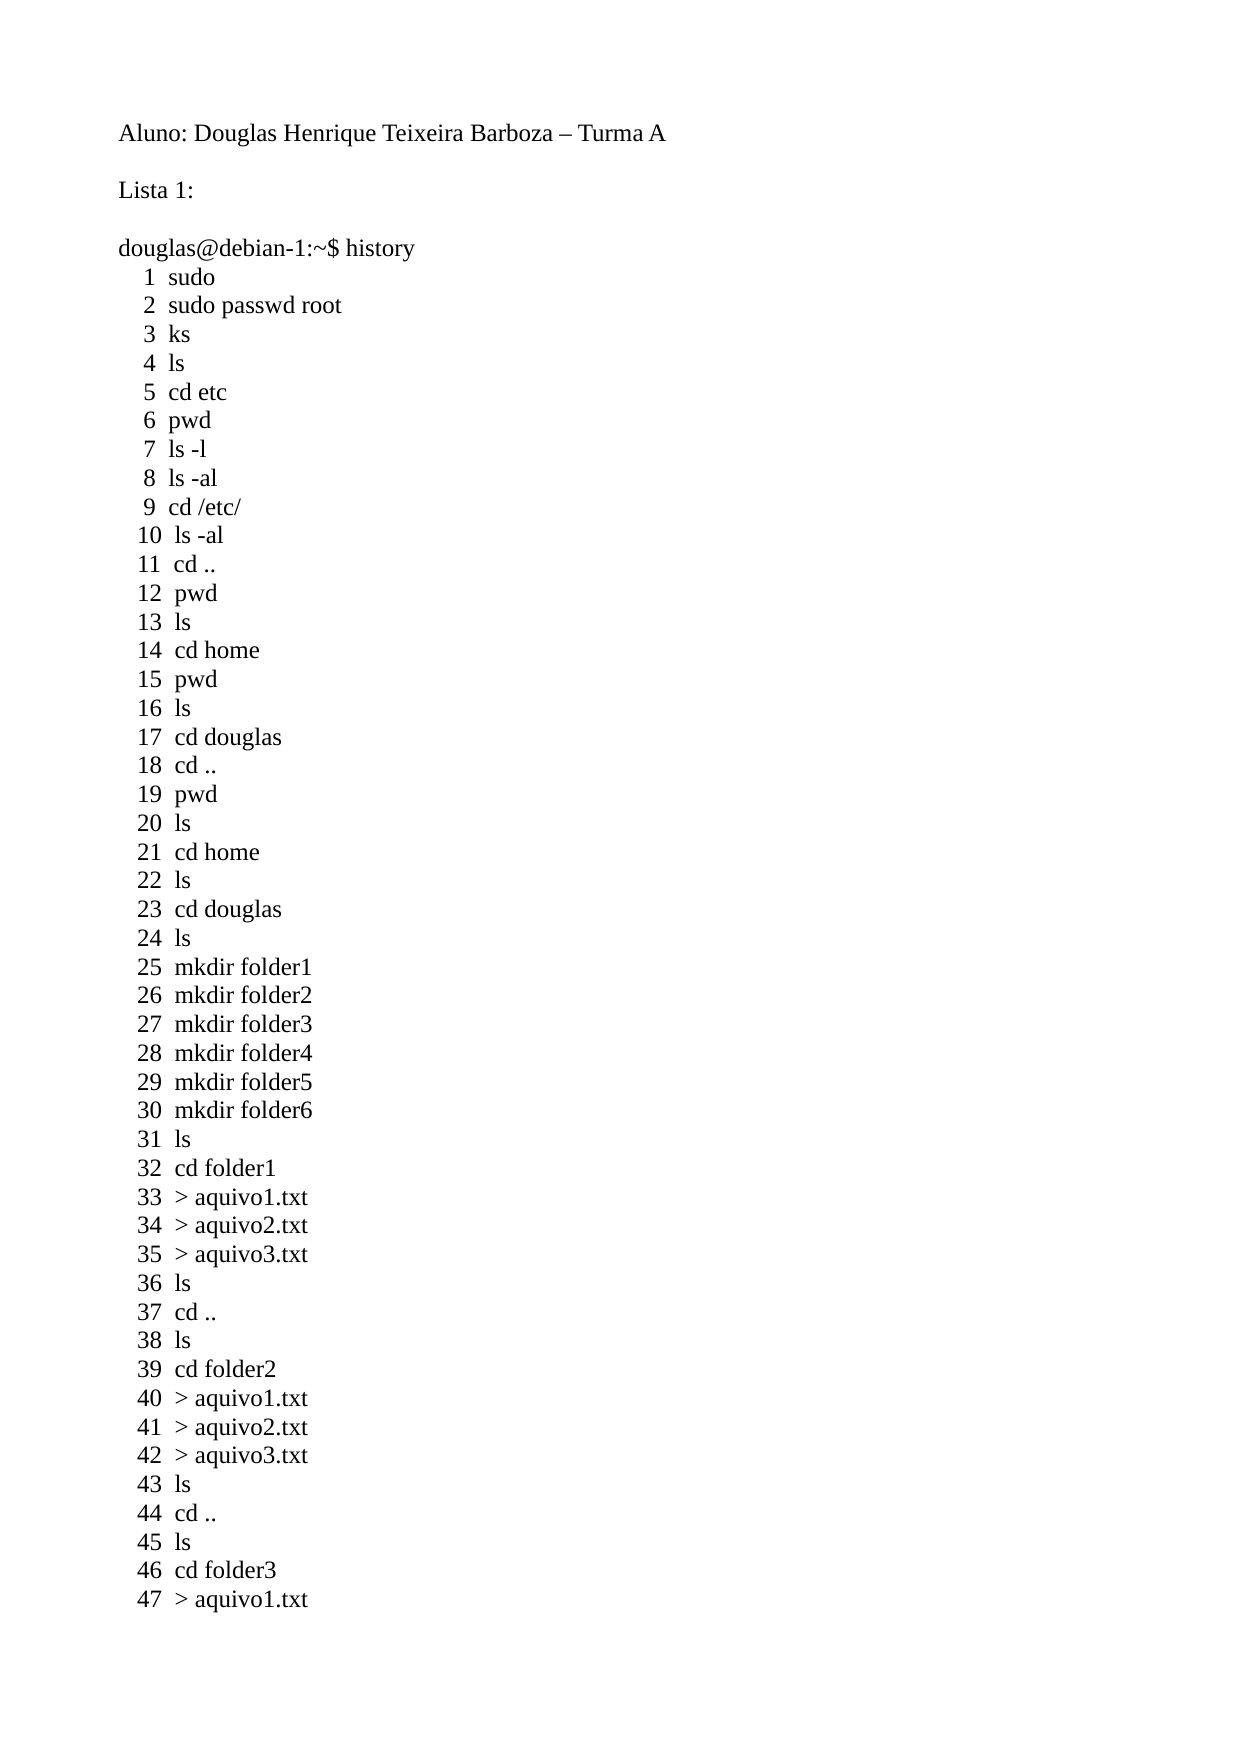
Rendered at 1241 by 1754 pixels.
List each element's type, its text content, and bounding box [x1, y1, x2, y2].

text 29 mkdir folder5 [118, 1067, 1122, 1096]
text 17 cd douglas [118, 722, 1122, 751]
text 5 cd etc [118, 377, 1122, 406]
text 36 ls [118, 1268, 1122, 1297]
text 35 > aquivo3.txt [118, 1239, 1122, 1268]
text 41 > aquivo2.txt [118, 1412, 1122, 1441]
text 31 ls [118, 1124, 1122, 1153]
text 32 cd folder1 [118, 1153, 1122, 1182]
text Aluno: Douglas Henrique Teixeira Barboza – Turma A [118, 118, 1122, 147]
text 24 ls [118, 923, 1122, 952]
text 21 cd home [118, 837, 1122, 866]
text 28 mkdir folder4 [118, 1038, 1122, 1067]
text Lista 1: [118, 176, 1122, 204]
text 7 ls -l [118, 434, 1122, 463]
text 30 mkdir folder6 [118, 1096, 1122, 1124]
text douglas@debian-1:~$ history [118, 233, 1122, 262]
text 2 sudo passwd root [118, 291, 1122, 319]
text 44 cd .. [118, 1498, 1122, 1527]
text 8 ls -al [118, 463, 1122, 492]
text 3 ks [118, 319, 1122, 348]
text 13 ls [118, 607, 1122, 636]
text 47 > aquivo1.txt [118, 1584, 1122, 1613]
text 11 cd .. [118, 549, 1122, 578]
text 34 > aquivo2.txt [118, 1211, 1122, 1239]
text 1 sudo [118, 262, 1122, 291]
text 9 cd /etc/ [118, 492, 1122, 521]
text 10 ls -al [118, 521, 1122, 549]
text 43 ls [118, 1469, 1122, 1498]
text 26 mkdir folder2 [118, 981, 1122, 1009]
text 25 mkdir folder1 [118, 952, 1122, 981]
text 22 ls [118, 866, 1122, 894]
text 19 pwd [118, 779, 1122, 808]
text 14 cd home [118, 636, 1122, 664]
text 20 ls [118, 808, 1122, 837]
text 27 mkdir folder3 [118, 1009, 1122, 1038]
text 16 ls [118, 693, 1122, 722]
text 45 ls [118, 1527, 1122, 1556]
text 4 ls [118, 348, 1122, 377]
text 23 cd douglas [118, 894, 1122, 923]
text 33 > aquivo1.txt [118, 1182, 1122, 1211]
text 46 cd folder3 [118, 1556, 1122, 1584]
text 6 pwd [118, 406, 1122, 434]
text 12 pwd [118, 578, 1122, 607]
text 18 cd .. [118, 751, 1122, 779]
text 15 pwd [118, 664, 1122, 693]
text 39 cd folder2 [118, 1354, 1122, 1383]
text 37 cd .. [118, 1297, 1122, 1326]
text 38 ls [118, 1326, 1122, 1354]
text 42 > aquivo3.txt [118, 1441, 1122, 1469]
text 40 > aquivo1.txt [118, 1383, 1122, 1412]
